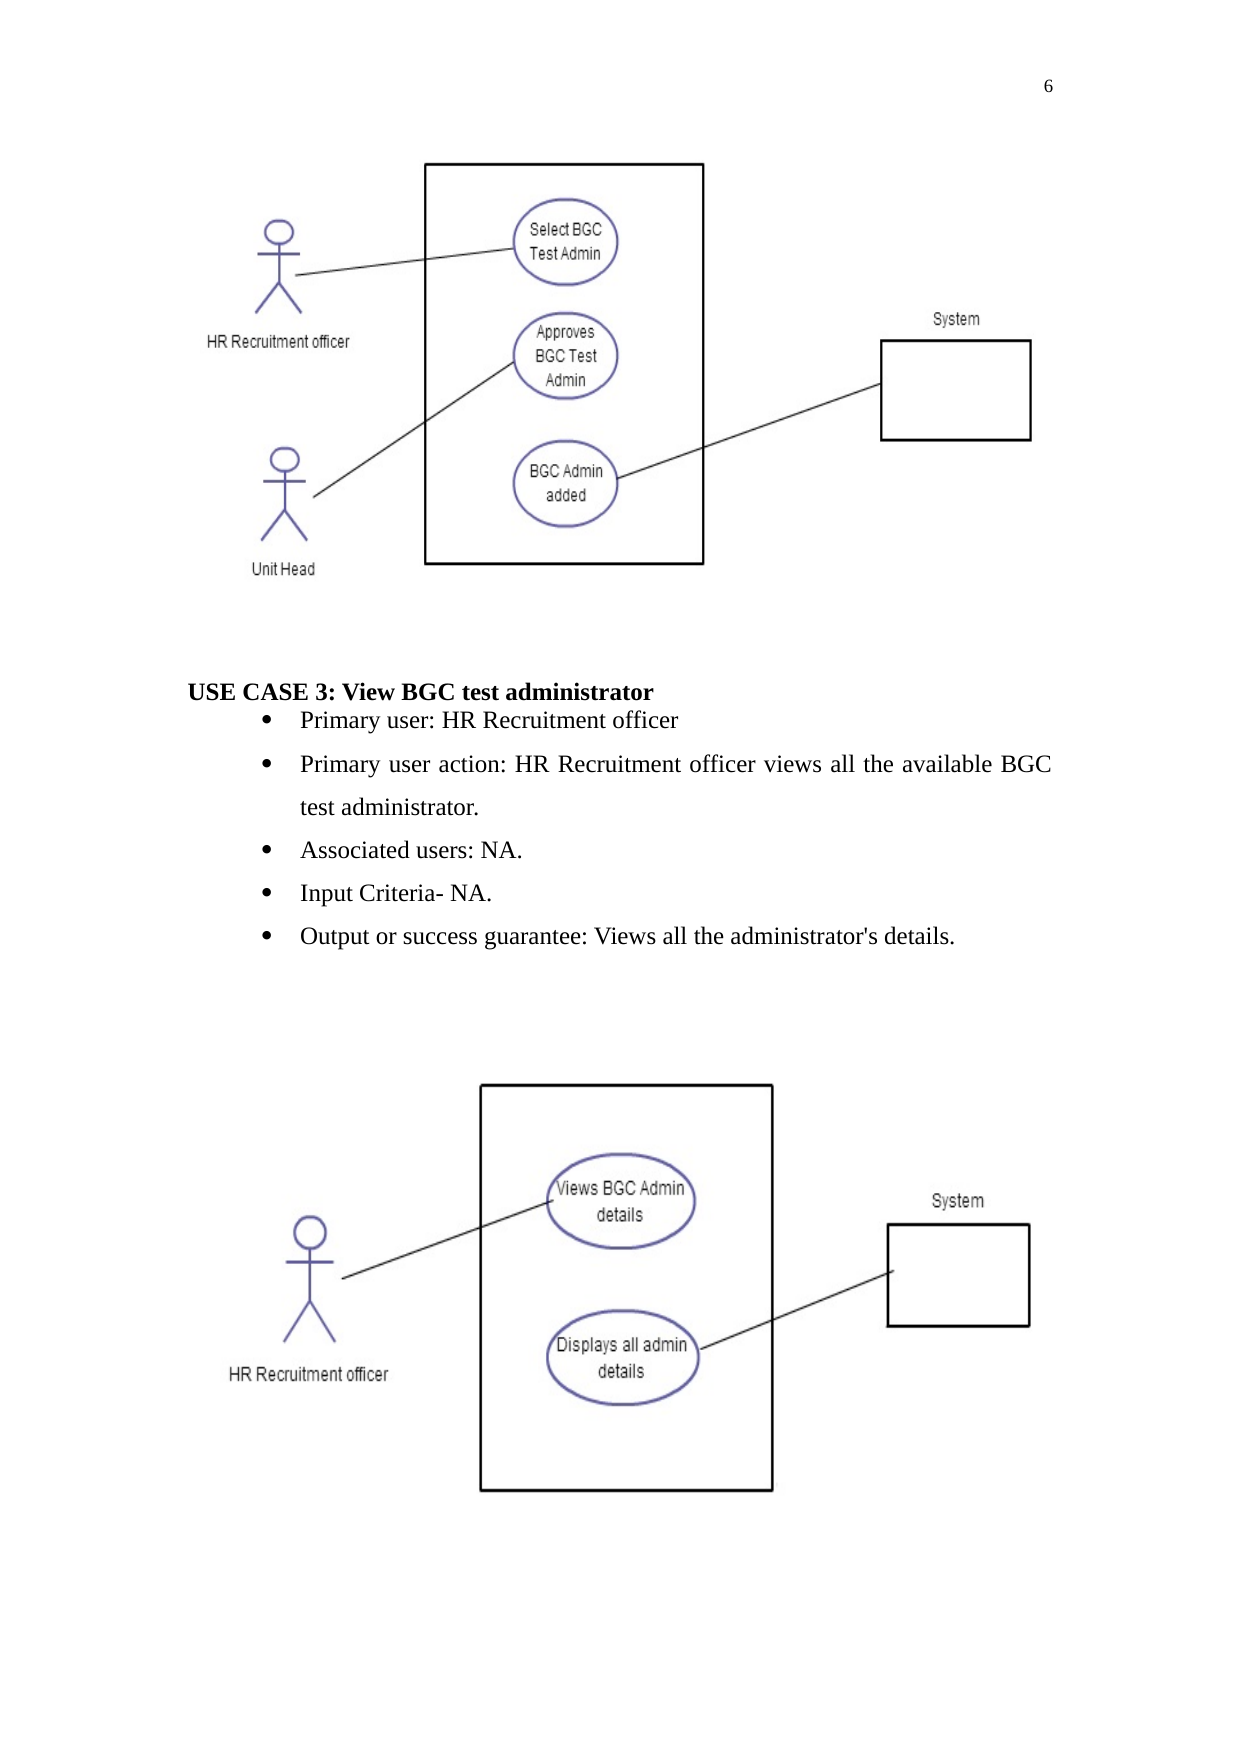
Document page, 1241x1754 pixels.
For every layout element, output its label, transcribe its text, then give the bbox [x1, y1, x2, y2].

list Output or success guarantee: Views all the administrator's details. [262, 921, 1053, 950]
list Input Criteria- NA. [262, 878, 1053, 907]
list Associated users: NA. [262, 835, 1053, 864]
list Primary user action: HR Recruitment officer views all the available BGC test administrator. [262, 749, 1053, 821]
text USE CASE 3: View BGC test administrator [187, 677, 1053, 706]
list Primary user: HR Recruitment officer [262, 706, 1053, 734]
